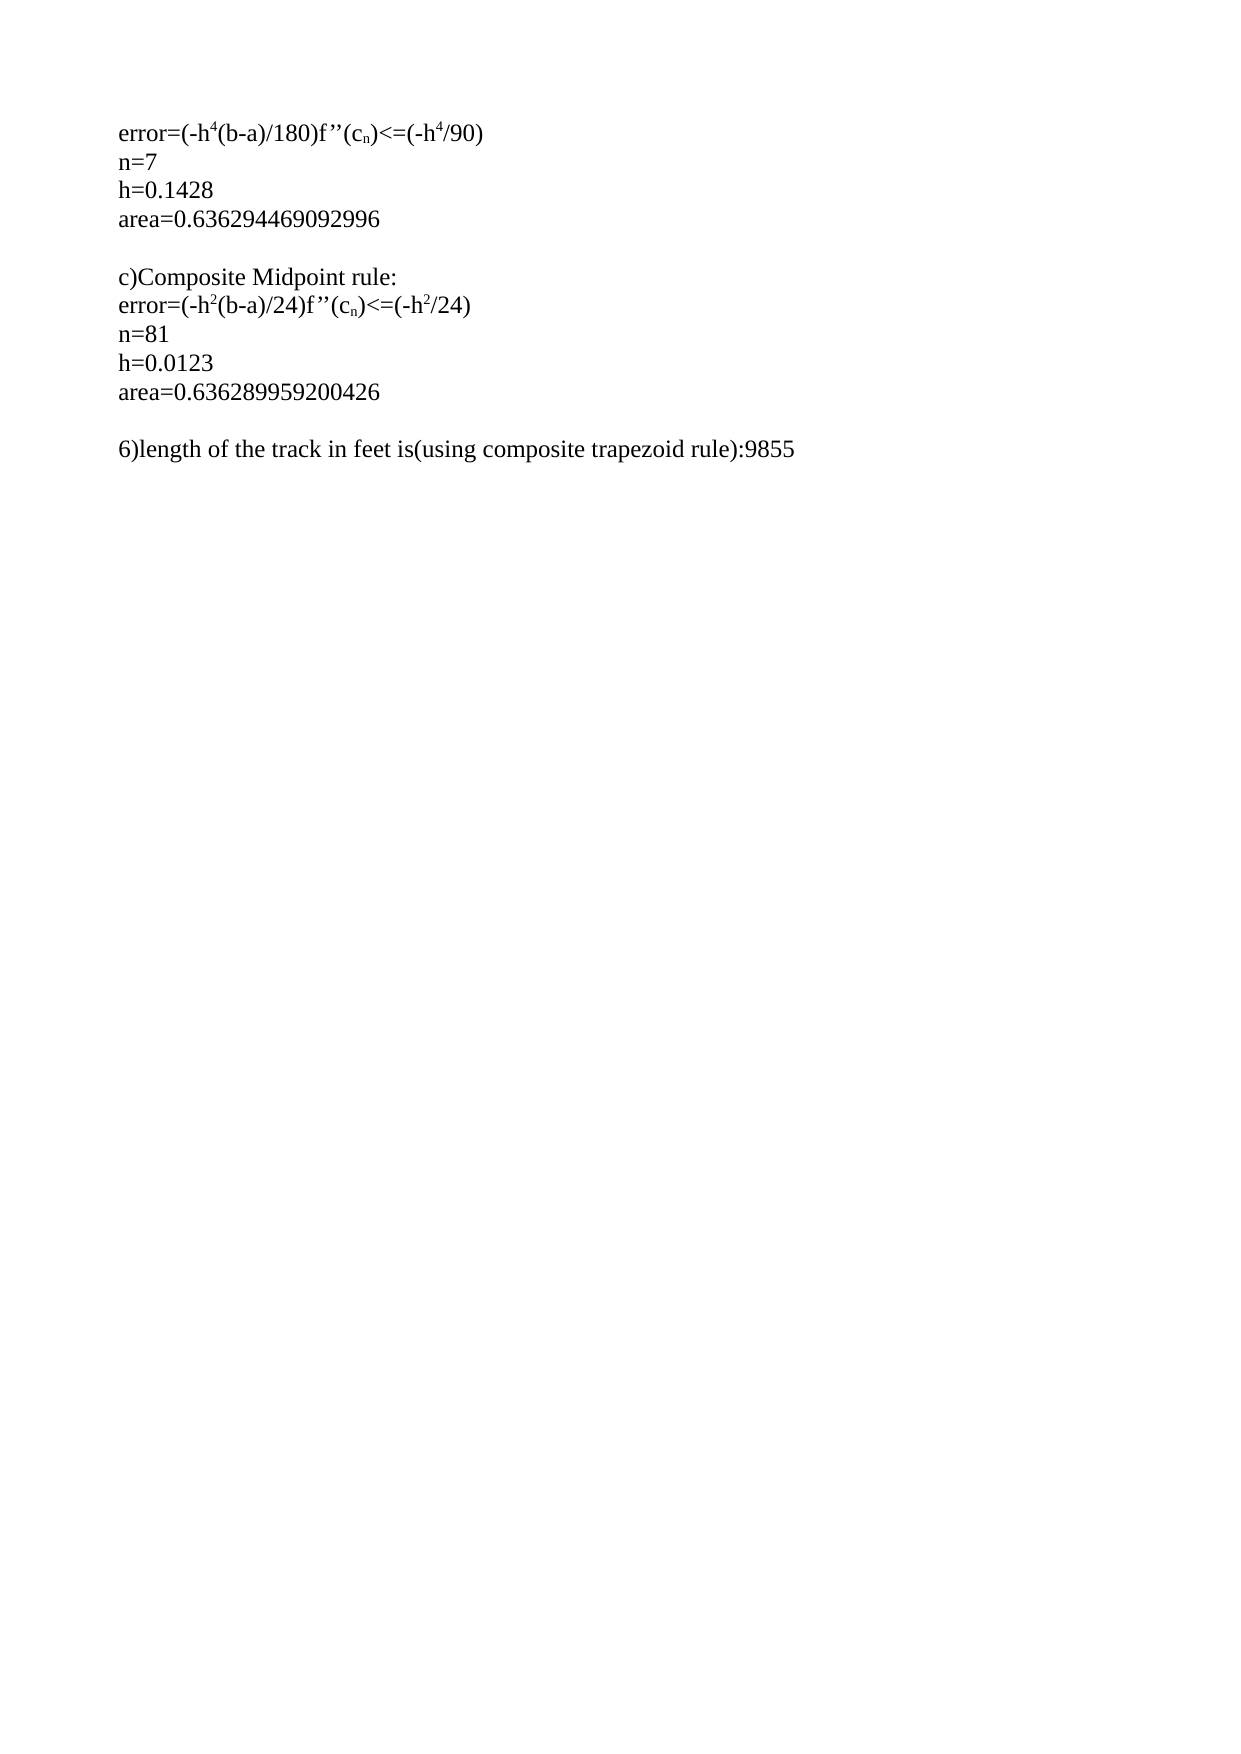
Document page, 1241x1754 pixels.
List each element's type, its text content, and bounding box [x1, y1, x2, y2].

text c)Composite Midpoint rule: [118, 262, 1122, 291]
text error=(-h2(b-a)/24)f’’(cn)<=(-h2/24) [118, 291, 1122, 319]
text h=0.0123 [118, 348, 1122, 377]
text h=0.1428 [118, 176, 1122, 204]
text 6)length of the track in feet is(using composite trapezoid rule):9855 [118, 434, 1122, 463]
text n=7 [118, 147, 1122, 176]
text n=81 [118, 319, 1122, 348]
text area=0.636294469092996 [118, 204, 1122, 233]
text area=0.636289959200426 [118, 377, 1122, 406]
text error=(-h4(b-a)/180)f’’(cn)<=(-h4/90) [118, 118, 1122, 147]
